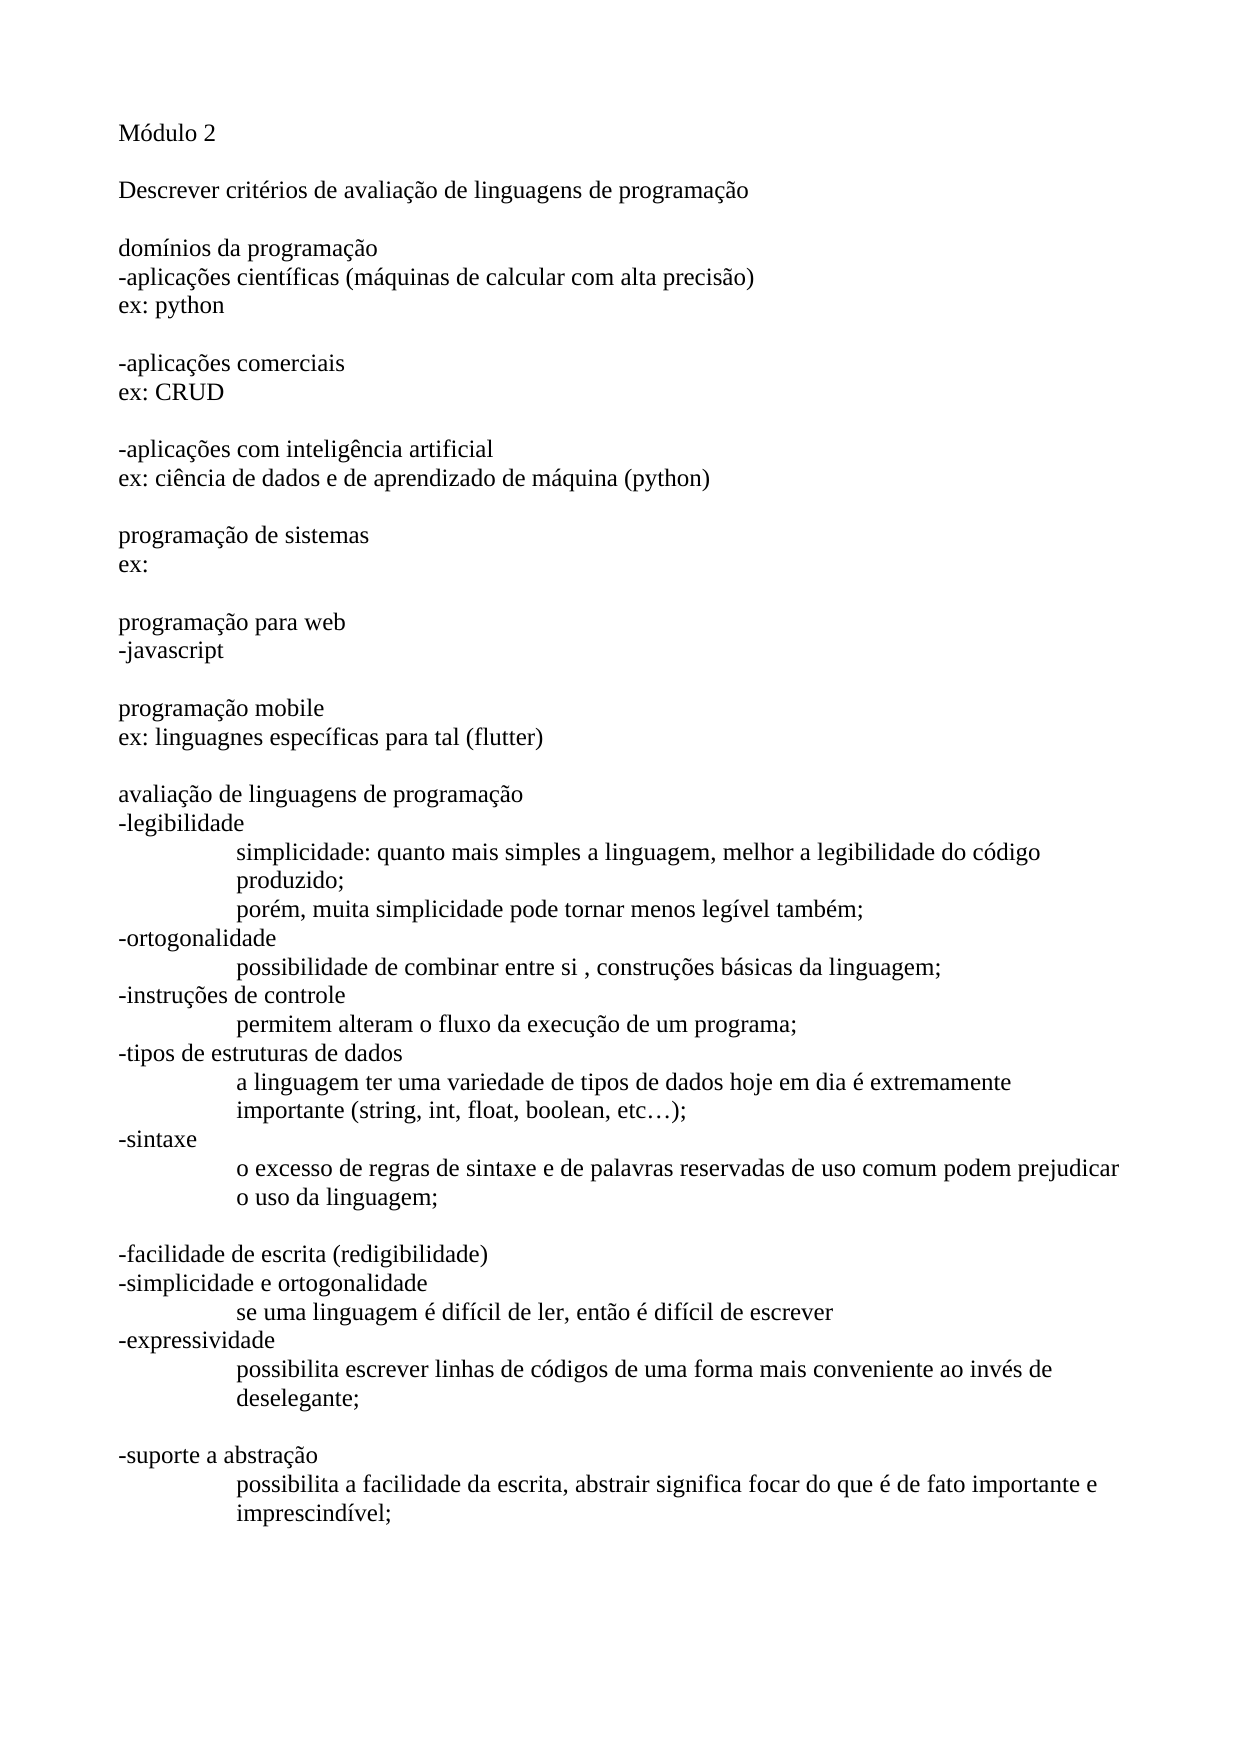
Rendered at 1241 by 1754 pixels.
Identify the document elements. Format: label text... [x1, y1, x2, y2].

text simplicidade: quanto mais simples a linguagem, melhor a legibilidade do código produzido; [118, 837, 1122, 894]
text porém, muita simplicidade pode tornar menos legível também; [118, 894, 1122, 923]
text ex: [118, 549, 1122, 578]
text -facilidade de escrita (redigibilidade) [118, 1239, 1122, 1268]
text ex: python [118, 291, 1122, 319]
text -expressividade [118, 1326, 1122, 1354]
text Descrever critérios de avaliação de linguagens de programação [118, 176, 1122, 204]
text -simplicidade e ortogonalidade [118, 1268, 1122, 1297]
text se uma linguagem é difícil de ler, então é difícil de escrever [118, 1297, 1122, 1326]
text permitem alteram o fluxo da execução de um programa; [118, 1009, 1122, 1038]
text -tipos de estruturas de dados [118, 1038, 1122, 1067]
text ex: ciência de dados e de aprendizado de máquina (python) [118, 463, 1122, 492]
text programação de sistemas [118, 521, 1122, 549]
text -aplicações com inteligência artificial [118, 434, 1122, 463]
text -suporte a abstração [118, 1441, 1122, 1469]
text ex: CRUD [118, 377, 1122, 406]
text ex: linguagnes específicas para tal (flutter) [118, 722, 1122, 751]
text programação mobile [118, 693, 1122, 722]
text -aplicações comerciais [118, 348, 1122, 377]
text possibilidade de combinar entre si , construções básicas da linguagem; [118, 952, 1122, 981]
text a linguagem ter uma variedade de tipos de dados hoje em dia é extremamente importante (string, int, float, boolean, etc…); [118, 1067, 1122, 1124]
text -legibilidade [118, 808, 1122, 837]
text -aplicações científicas (máquinas de calcular com alta precisão) [118, 262, 1122, 291]
text -sintaxe [118, 1124, 1122, 1153]
text possibilita escrever linhas de códigos de uma forma mais conveniente ao invés de deselegante; [118, 1354, 1122, 1412]
text possibilita a facilidade da escrita, abstrair significa focar do que é de fato importante e imprescindível; [118, 1469, 1122, 1527]
text o excesso de regras de sintaxe e de palavras reservadas de uso comum podem prejudicar o uso da linguagem; [118, 1153, 1122, 1211]
text -javascript [118, 636, 1122, 664]
text -ortogonalidade [118, 923, 1122, 952]
text avaliação de linguagens de programação [118, 779, 1122, 808]
text -instruções de controle [118, 981, 1122, 1009]
text domínios da programação [118, 233, 1122, 262]
text programação para web [118, 607, 1122, 636]
text Módulo 2 [118, 118, 1122, 147]
